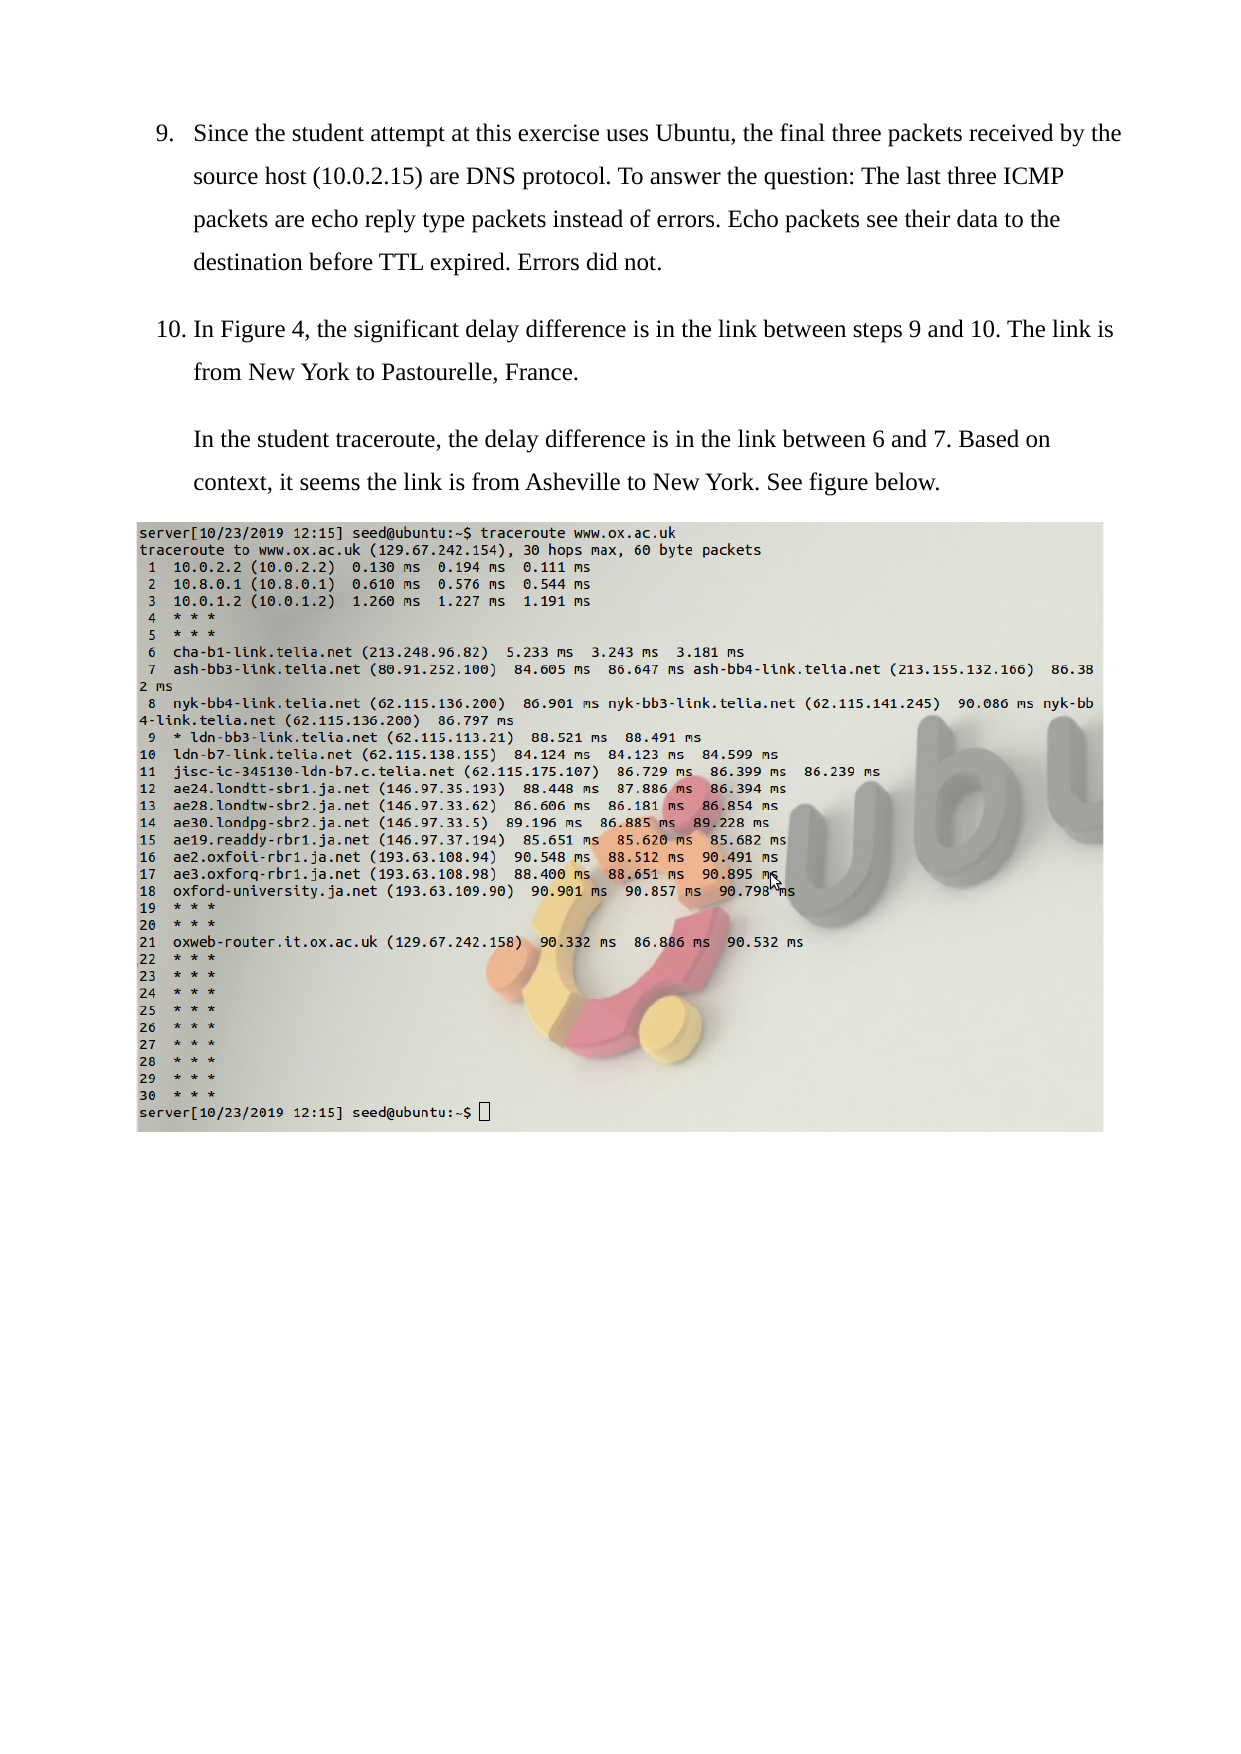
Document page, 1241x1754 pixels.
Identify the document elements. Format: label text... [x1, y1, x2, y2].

list In Figure 4, the significant delay difference is in the link between steps 9 and 10. The link is from New York to Pastourelle, France. [156, 314, 1122, 386]
list Since the student attempt at this exercise uses Ubuntu, the final three packets received by the source host (10.0.2.15) are DNS protocol. To answer the question: The last three ICMP packets are echo reply type packets instead of errors. Echo packets see their data to the destination before TTL expired. Errors did not. [156, 118, 1122, 276]
picture [136, 522, 1104, 1132]
list In the student traceroute, the delay difference is in the link between 6 and 7. Based on context, it seems the link is from Asheville to New York. See figure below. [156, 424, 1122, 496]
